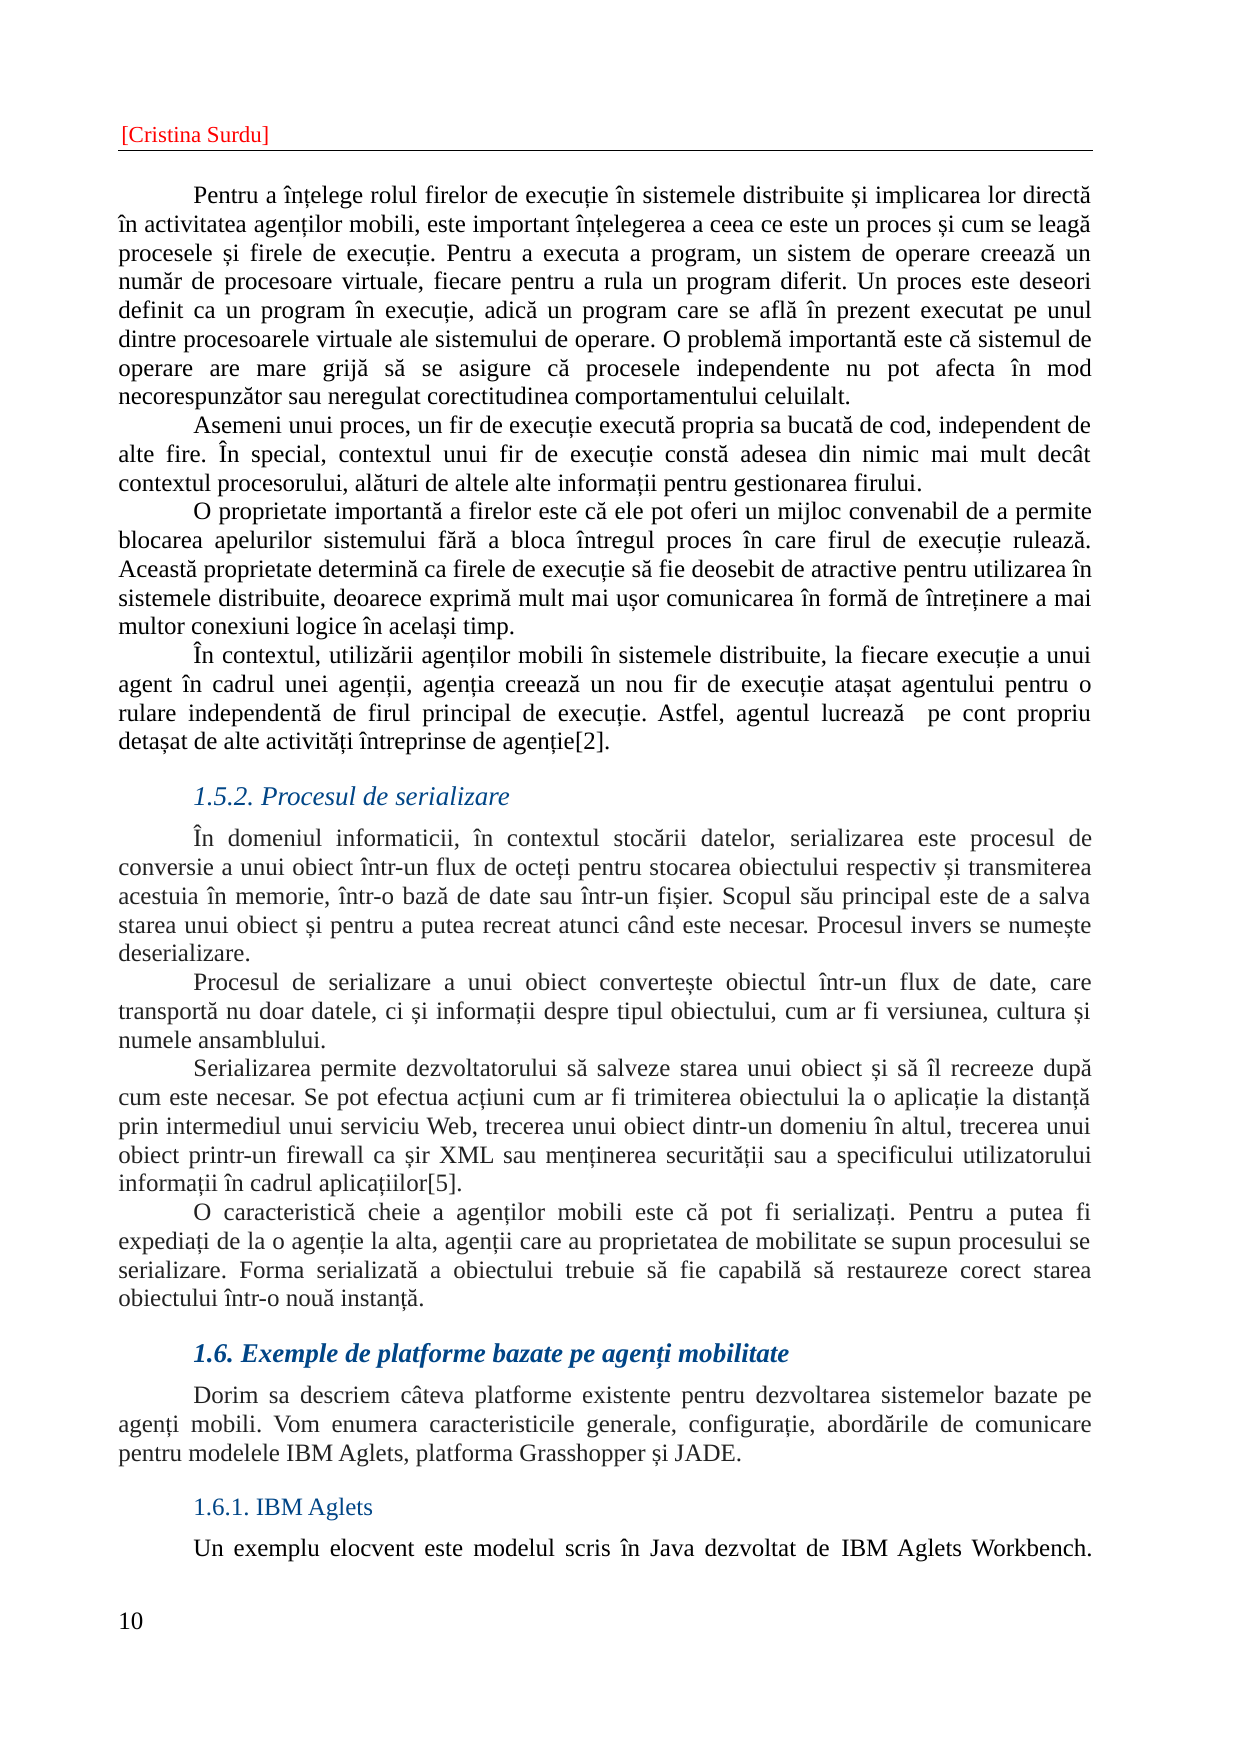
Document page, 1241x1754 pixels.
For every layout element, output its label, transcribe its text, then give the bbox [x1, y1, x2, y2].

subtitle Exemple de platforme bazate pe agenți mobilitate [193, 1337, 1093, 1368]
text Un exemplu elocvent este modelul scris în Java dezvoltat de IBM Aglets Workbench. [118, 1533, 1093, 1562]
text Pentru a înțelege rolul firelor de execuție în sistemele distribuite și implicarea lor directă în activitatea agenților mobili, este important înțelegerea a ceea ce este un proces și cum se leagă procesele și firele de execuție. Pentru a executa a program, un sistem de operare creează un număr de procesoare virtuale, fiecare pentru a rula un program diferit. Un proces este deseori definit ca un program în execuție, adică un program care se află în prezent executat pe unul dintre procesoarele virtuale ale sistemului de operare. O problemă importantă este că sistemul de operare are mare grijă să se asigure că procesele independente nu pot afecta în mod necorespunzător sau neregulat corectitudinea comportamentului celuilalt. [118, 180, 1093, 410]
text În domeniul informaticii, în contextul stocării datelor, serializarea este procesul de conversie a unui obiect într-un flux de octeți pentru stocarea obiectului respectiv și transmiterea acestuia în memorie, într-o bază de date sau într-un fișier. Scopul său principal este de a salva starea unui obiect și pentru a putea recreat atunci când este necesar. Procesul invers se numește deserializare. [118, 823, 1093, 967]
text Procesul de serializare a unui obiect convertește obiectul într-un flux de date, care transportă nu doar datele, ci și informații despre tipul obiectului, cum ar fi versiunea, cultura și numele ansamblului. [118, 967, 1093, 1053]
text Dorim sa descriem câteva platforme existente pentru dezvoltarea sistemelor bazate pe agenți mobili. Vom enumera caracteristicile generale, configurație, abordările de comunicare pentru modelele IBM Aglets, platforma Grasshopper și JADE. [118, 1381, 1093, 1467]
text În contextul, utilizării agenților mobili în sistemele distribuite, la fiecare execuție a unui agent în cadrul unei agenții, agenția creează un nou fir de execuție atașat agentului pentru o rulare independentă de firul principal de execuție. Astfel, agentul lucrează pe cont propriu detașat de alte activități întreprinse de agenție[2]. [118, 640, 1093, 755]
text O caracteristică cheie a agenților mobili este că pot fi serializați. Pentru a putea fi expediați de la o agenție la alta, agenții care au proprietatea de mobilitate se supun procesului se serializare. Forma serializată a obiectului trebuie să fie capabilă să restaureze corect starea obiectului într-o nouă instanță. [118, 1197, 1093, 1312]
subtitle IBM Aglets [193, 1492, 1093, 1520]
text O proprietate importantă a firelor este că ele pot oferi un mijloc convenabil de a permite blocarea apelurilor sistemului fără a bloca întregul proces în care firul de execuție rulează. Această proprietate determină ca firele de execuție să fie deosebit de atractive pentru utilizarea în sistemele distribuite, deoarece exprimă mult mai ușor comunicarea în formă de întreținere a mai multor conexiuni logice în același timp. [118, 496, 1093, 640]
subtitle Procesul de serializare [193, 780, 1093, 811]
text Serializarea permite dezvoltatorului să salveze starea unui obiect și să îl recreeze după cum este necesar. Se pot efectua acțiuni cum ar fi trimiterea obiectului la o aplicație la distanță prin intermediul unui serviciu Web, trecerea unui obiect dintr-un domeniu în altul, trecerea unui obiect printr-un firewall ca șir XML sau menținerea securității sau a specificului utilizatorului informații în cadrul aplicațiilor[5]. [118, 1053, 1093, 1197]
text Asemeni unui proces, un fir de execuție execută propria sa bucată de cod, independent de alte fire. În special, contextul unui fir de execuție constă adesea din nimic mai mult decât contextul procesorului, alături de altele alte informații pentru gestionarea firului. [118, 410, 1093, 496]
